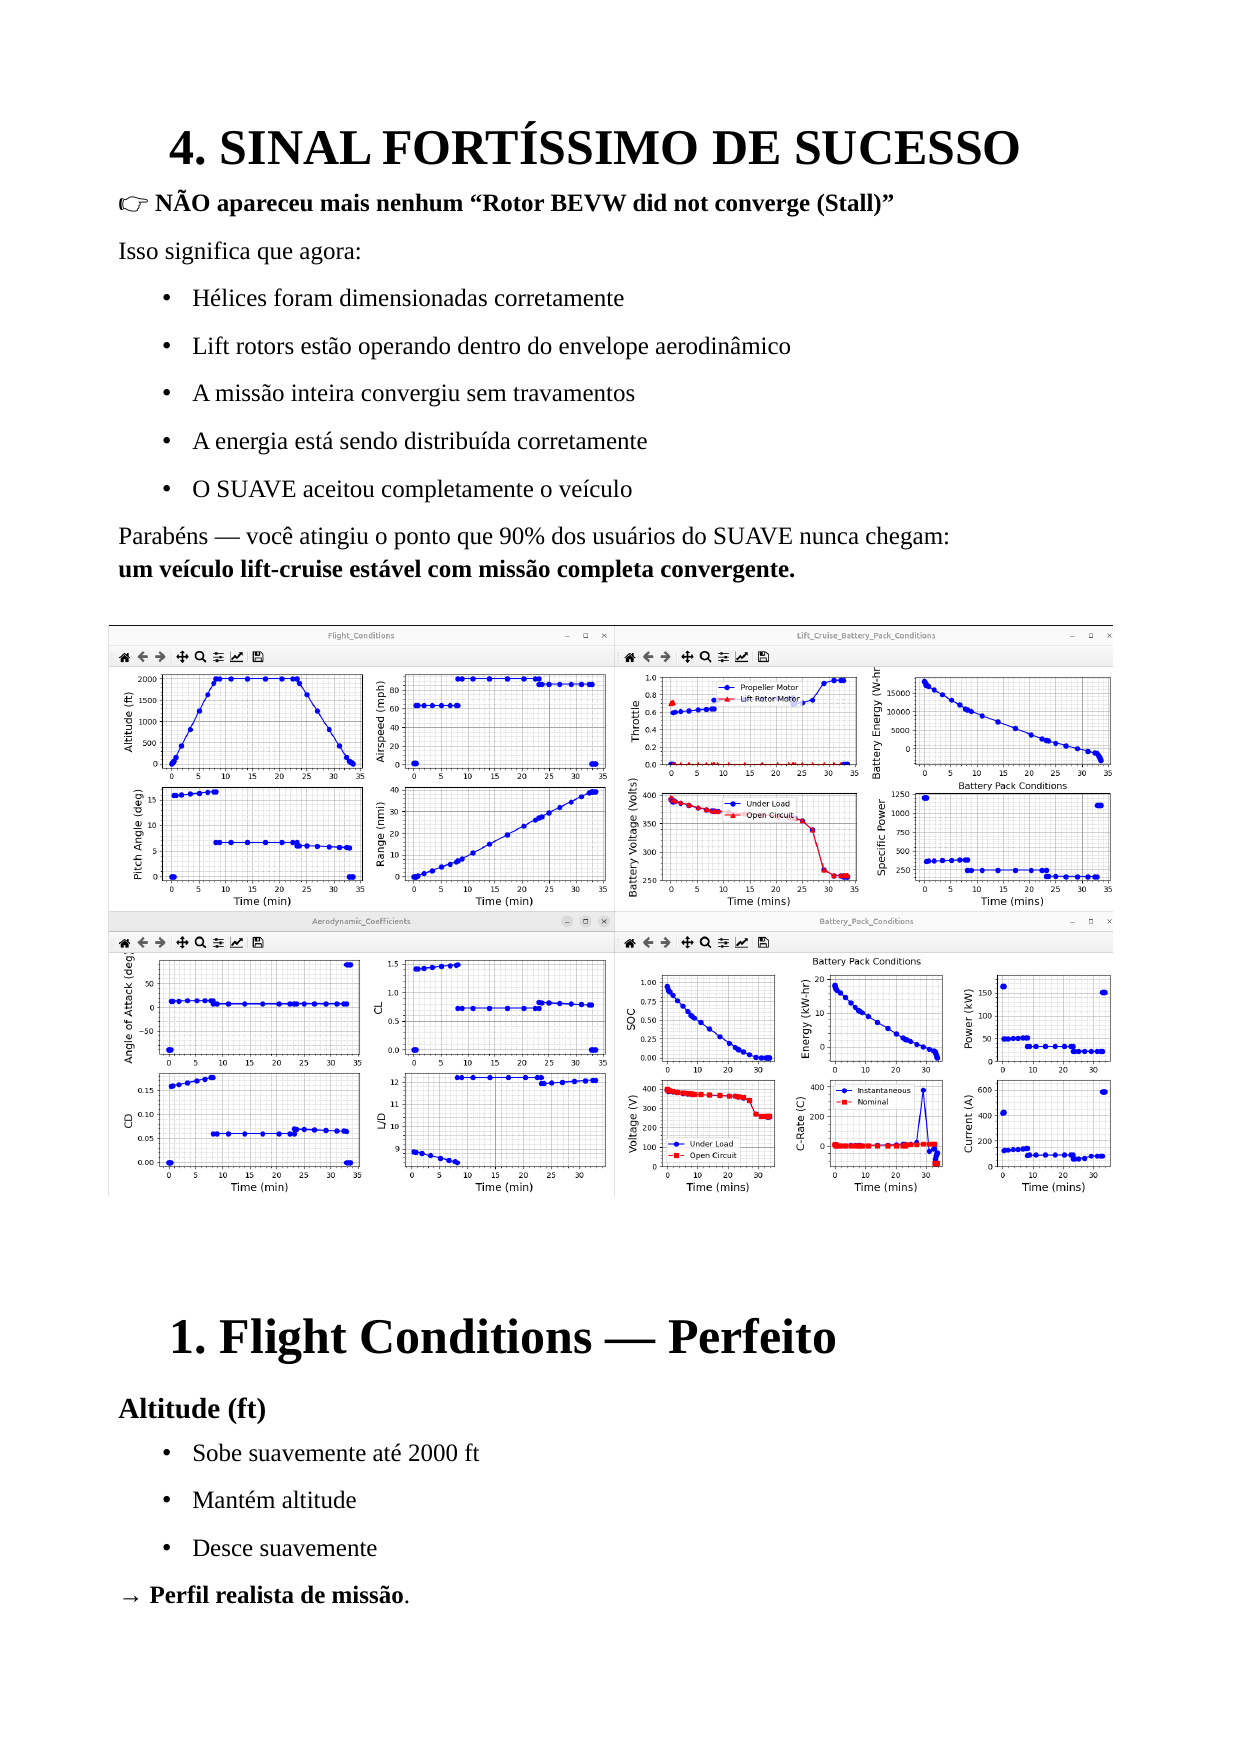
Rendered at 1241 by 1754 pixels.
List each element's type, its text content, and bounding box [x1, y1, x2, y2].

picture [108, 625, 1113, 1196]
list A missão inteira convergiu sem travamentos [162, 378, 1122, 407]
text → Perfil realista de missão. [118, 1580, 1122, 1609]
text Parabéns — você atingiu o ponto que 90% dos usuários do SUAVE nunca chegam: um veículo lift-cruise estável com missão completa convergente. [118, 521, 1122, 583]
list Hélices foram dimensionadas corretamente [162, 283, 1122, 312]
text Isso significa que agora: [118, 236, 1122, 264]
list Desce suavemente [162, 1533, 1122, 1562]
list O SUAVE aceitou completamente o veículo [162, 474, 1122, 502]
text 👉 NÃO apareceu mais nenhum “Rotor BEVW did not converge (Stall)” [118, 188, 1122, 217]
list Sobe suavemente até 2000 ft [162, 1438, 1122, 1466]
subtitle ✅ 1. Flight Conditions — Perfeito [118, 1307, 1122, 1364]
subtitle Altitude (ft) [118, 1392, 1122, 1425]
subtitle 🔥 4. SINAL FORTÍSSIMO DE SUCESSO [118, 118, 1122, 176]
list Mantém altitude [162, 1485, 1122, 1514]
list A energia está sendo distribuída corretamente [162, 426, 1122, 455]
list Lift rotors estão operando dentro do envelope aerodinâmico [162, 331, 1122, 360]
